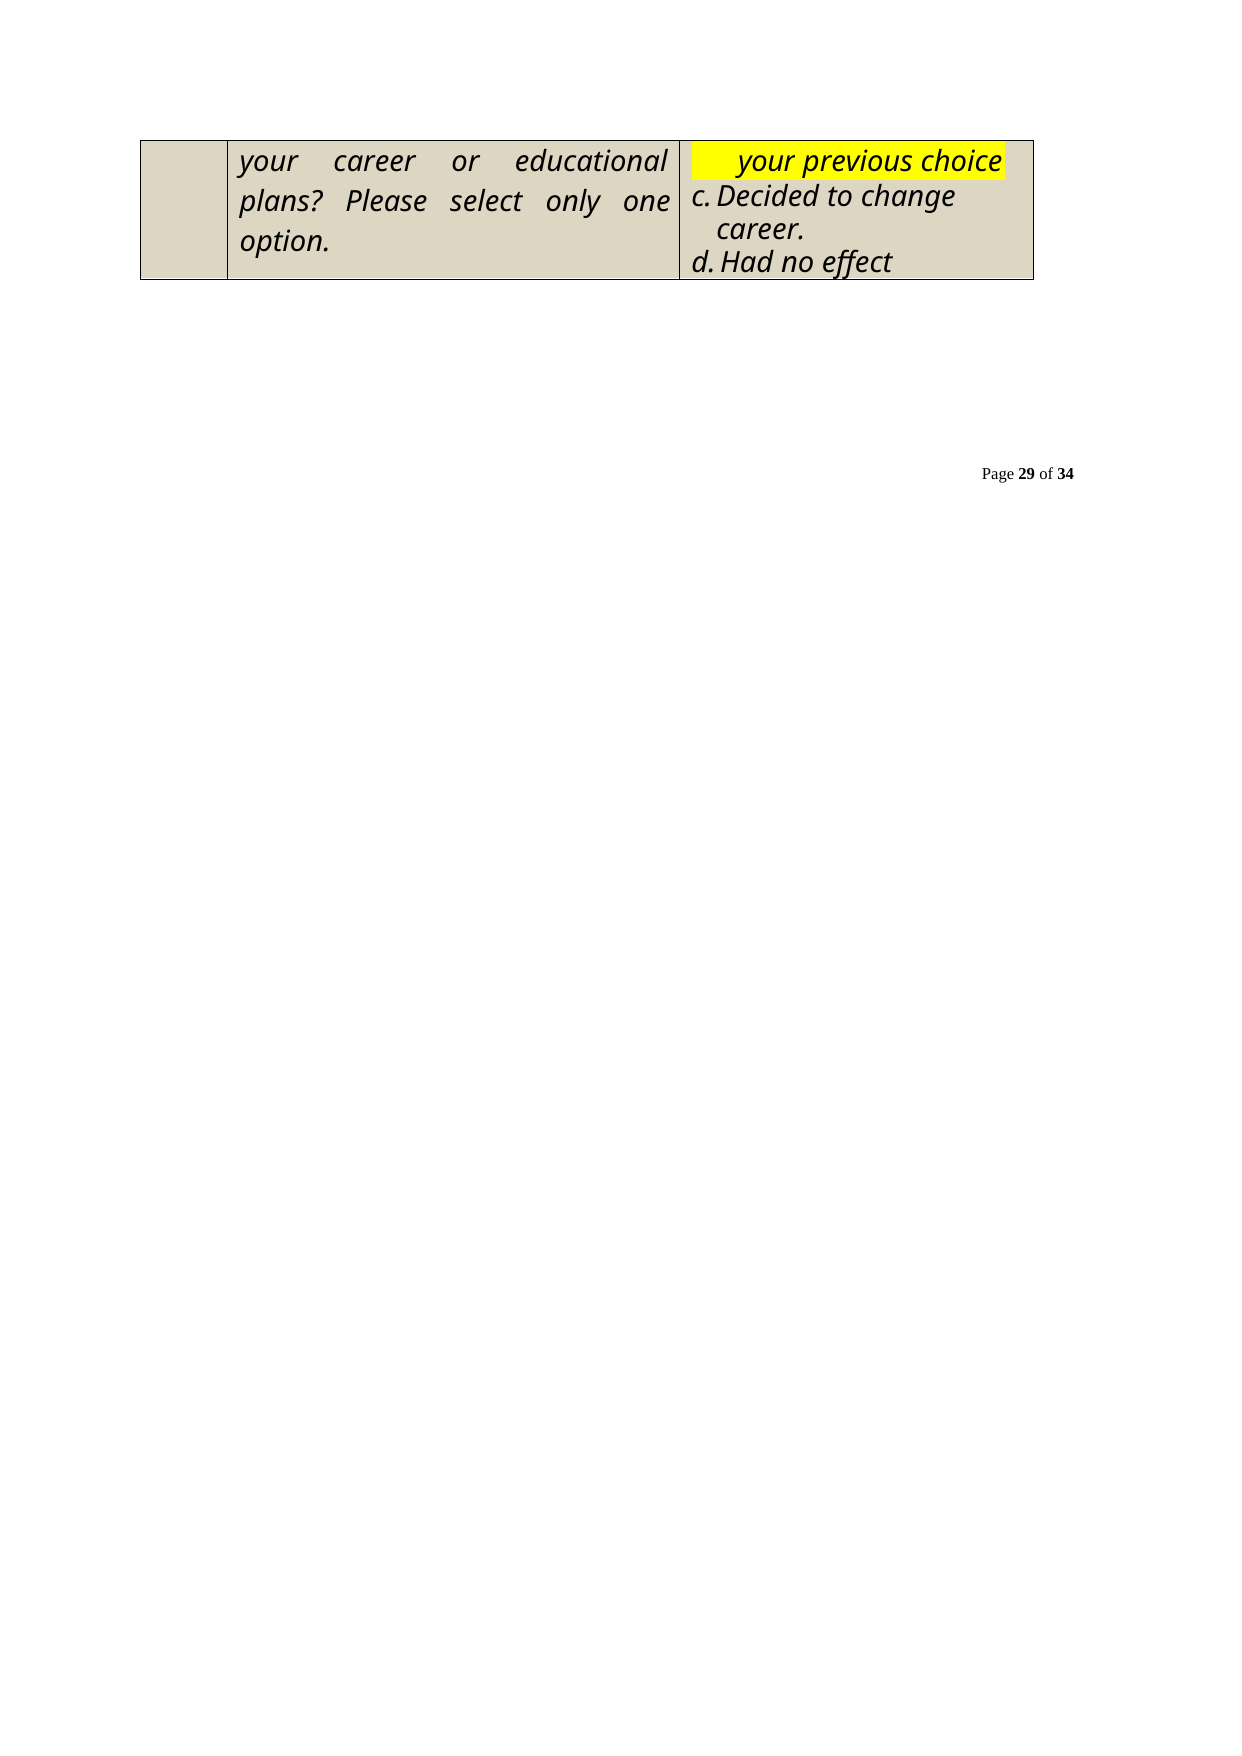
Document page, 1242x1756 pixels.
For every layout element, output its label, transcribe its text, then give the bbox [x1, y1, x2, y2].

text Page 29 of 34 [127, 463, 1074, 483]
table_cell your previous choice Decided to change career. Had no effect [680, 141, 1033, 278]
table_cell [141, 141, 227, 278]
table_cell your career or educational plans? Please select only one option. [228, 141, 679, 278]
